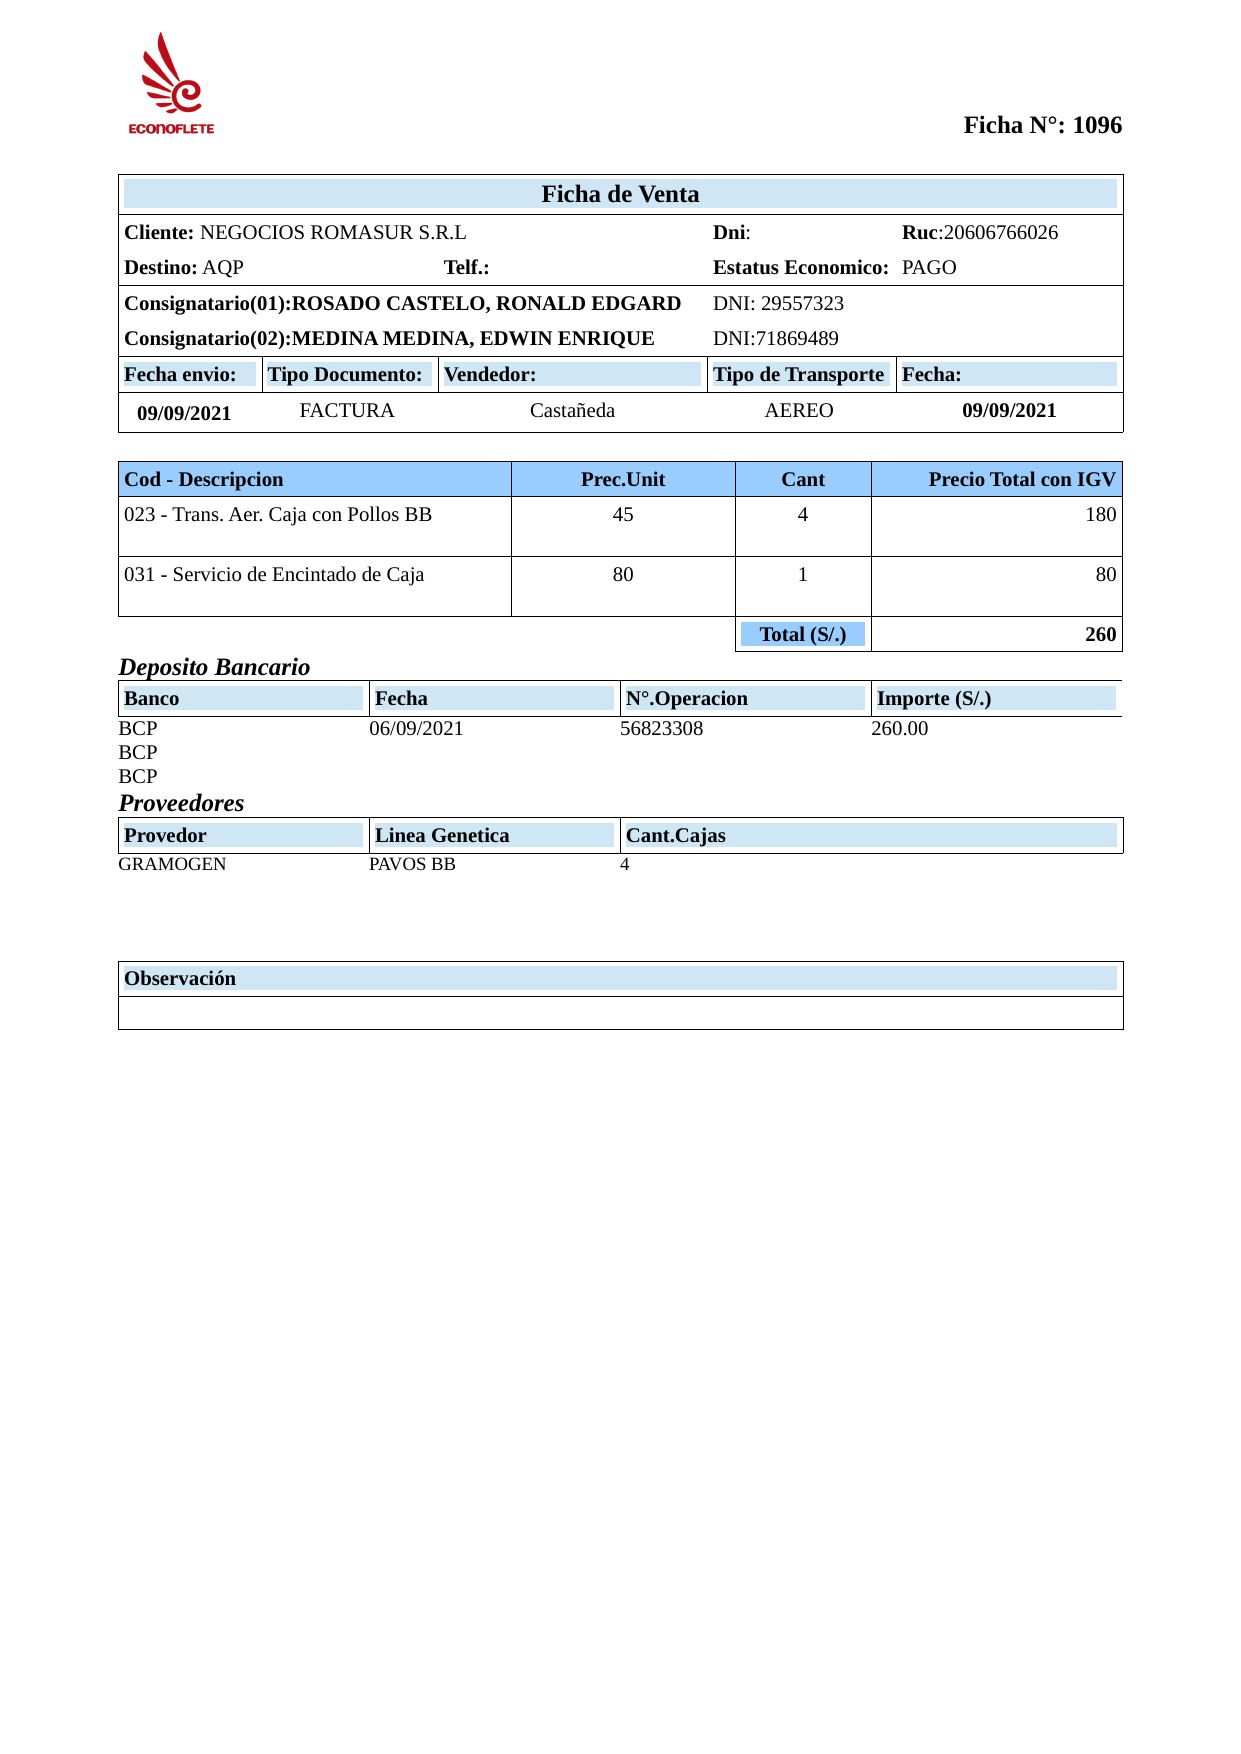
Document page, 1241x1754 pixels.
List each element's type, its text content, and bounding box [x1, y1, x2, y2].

table_cell BCP [118, 740, 369, 764]
table_cell PAGO [896, 249, 1123, 285]
table_cell 180 [872, 497, 1122, 556]
table_header Provedor [119, 818, 369, 853]
table_cell [118, 617, 511, 651]
table_cell [620, 918, 1123, 939]
table_header N°.Operacion [621, 681, 871, 716]
table_cell Fecha: [897, 357, 1123, 392]
table_cell Fecha envio: [119, 357, 262, 392]
table_cell [118, 918, 369, 939]
table_cell BCP [118, 764, 369, 788]
table_cell 45 [512, 497, 735, 556]
table_header Precio Total con IGV [872, 462, 1122, 496]
table_cell [511, 617, 735, 651]
table_cell Dni: [707, 215, 896, 249]
table_cell 260 [872, 617, 1122, 651]
table_cell [620, 939, 1123, 961]
table_cell [369, 874, 620, 896]
table_cell 09/09/2021 [119, 393, 262, 432]
table_cell AEREO [707, 393, 896, 432]
text Deposito Bancario [118, 652, 1122, 680]
table_cell [620, 740, 871, 764]
table_cell [369, 764, 620, 788]
table_cell DNI: 29557323 [707, 286, 1123, 321]
table_cell Telf.: [438, 249, 707, 285]
table_cell 06/09/2021 [369, 717, 620, 740]
table_cell [118, 874, 369, 896]
table_header Prec.Unit [512, 462, 735, 496]
table_cell 260.00 [871, 717, 1122, 740]
table_cell BCP [118, 717, 369, 740]
table_cell Consignatario(02):MEDINA MEDINA, EDWIN ENRIQUE [119, 321, 707, 356]
table_cell [119, 997, 1123, 1029]
table_header Cant [736, 462, 871, 496]
table_cell Consignatario(01):ROSADO CASTELO, RONALD EDGARD [119, 286, 707, 321]
table_cell Cliente: NEGOCIOS ROMASUR S.R.L [119, 215, 707, 249]
table_cell PAVOS BB [369, 854, 620, 874]
table_cell Vendedor: [439, 357, 707, 392]
table_cell [620, 764, 871, 788]
table_cell Estatus Economico: [707, 249, 896, 285]
table_cell Tipo de Transporte [708, 357, 896, 392]
table_cell 031 - Servicio de Encintado de Caja [119, 557, 511, 616]
table_cell 80 [872, 557, 1122, 616]
table_cell [118, 939, 369, 961]
table_cell 023 - Trans. Aer. Caja con Pollos BB [119, 497, 511, 556]
table_cell [369, 896, 620, 917]
table_header Fecha [370, 681, 620, 716]
table_cell 80 [512, 557, 735, 616]
table_cell Ruc:20606766026 [896, 215, 1123, 249]
table_cell DNI:71869489 [707, 321, 1123, 356]
table_cell GRAMOGEN [118, 854, 369, 874]
table_cell 09/09/2021 [896, 393, 1123, 432]
table_header Linea Genetica [370, 818, 620, 853]
table_cell [620, 896, 1123, 917]
table_cell Total (S/.) [736, 617, 871, 651]
table_cell Tipo Documento: [263, 357, 438, 392]
table_header Cant.Cajas [621, 818, 1123, 853]
table_cell [871, 764, 1122, 788]
table_header Observación [119, 962, 1123, 996]
table_cell [118, 896, 369, 917]
table_cell [369, 918, 620, 939]
table_cell FACTURA [262, 393, 438, 432]
table_header Banco [119, 681, 369, 716]
picture [118, 31, 225, 134]
table_cell 4 [736, 497, 871, 556]
table_cell [369, 939, 620, 961]
table_cell [871, 740, 1122, 764]
table_cell [369, 740, 620, 764]
table_cell Destino: AQP [119, 249, 438, 285]
table_cell 56823308 [620, 717, 871, 740]
table_header Cod - Descripcion [119, 462, 511, 496]
table_cell [620, 874, 1123, 896]
table_cell 1 [736, 557, 871, 616]
text Proveedores [118, 788, 1122, 817]
table_cell Castañeda [438, 393, 707, 432]
table_cell 4 [620, 854, 1123, 874]
table_header Ficha de Venta [119, 175, 1123, 214]
table_header Importe (S/.) [872, 681, 1122, 716]
